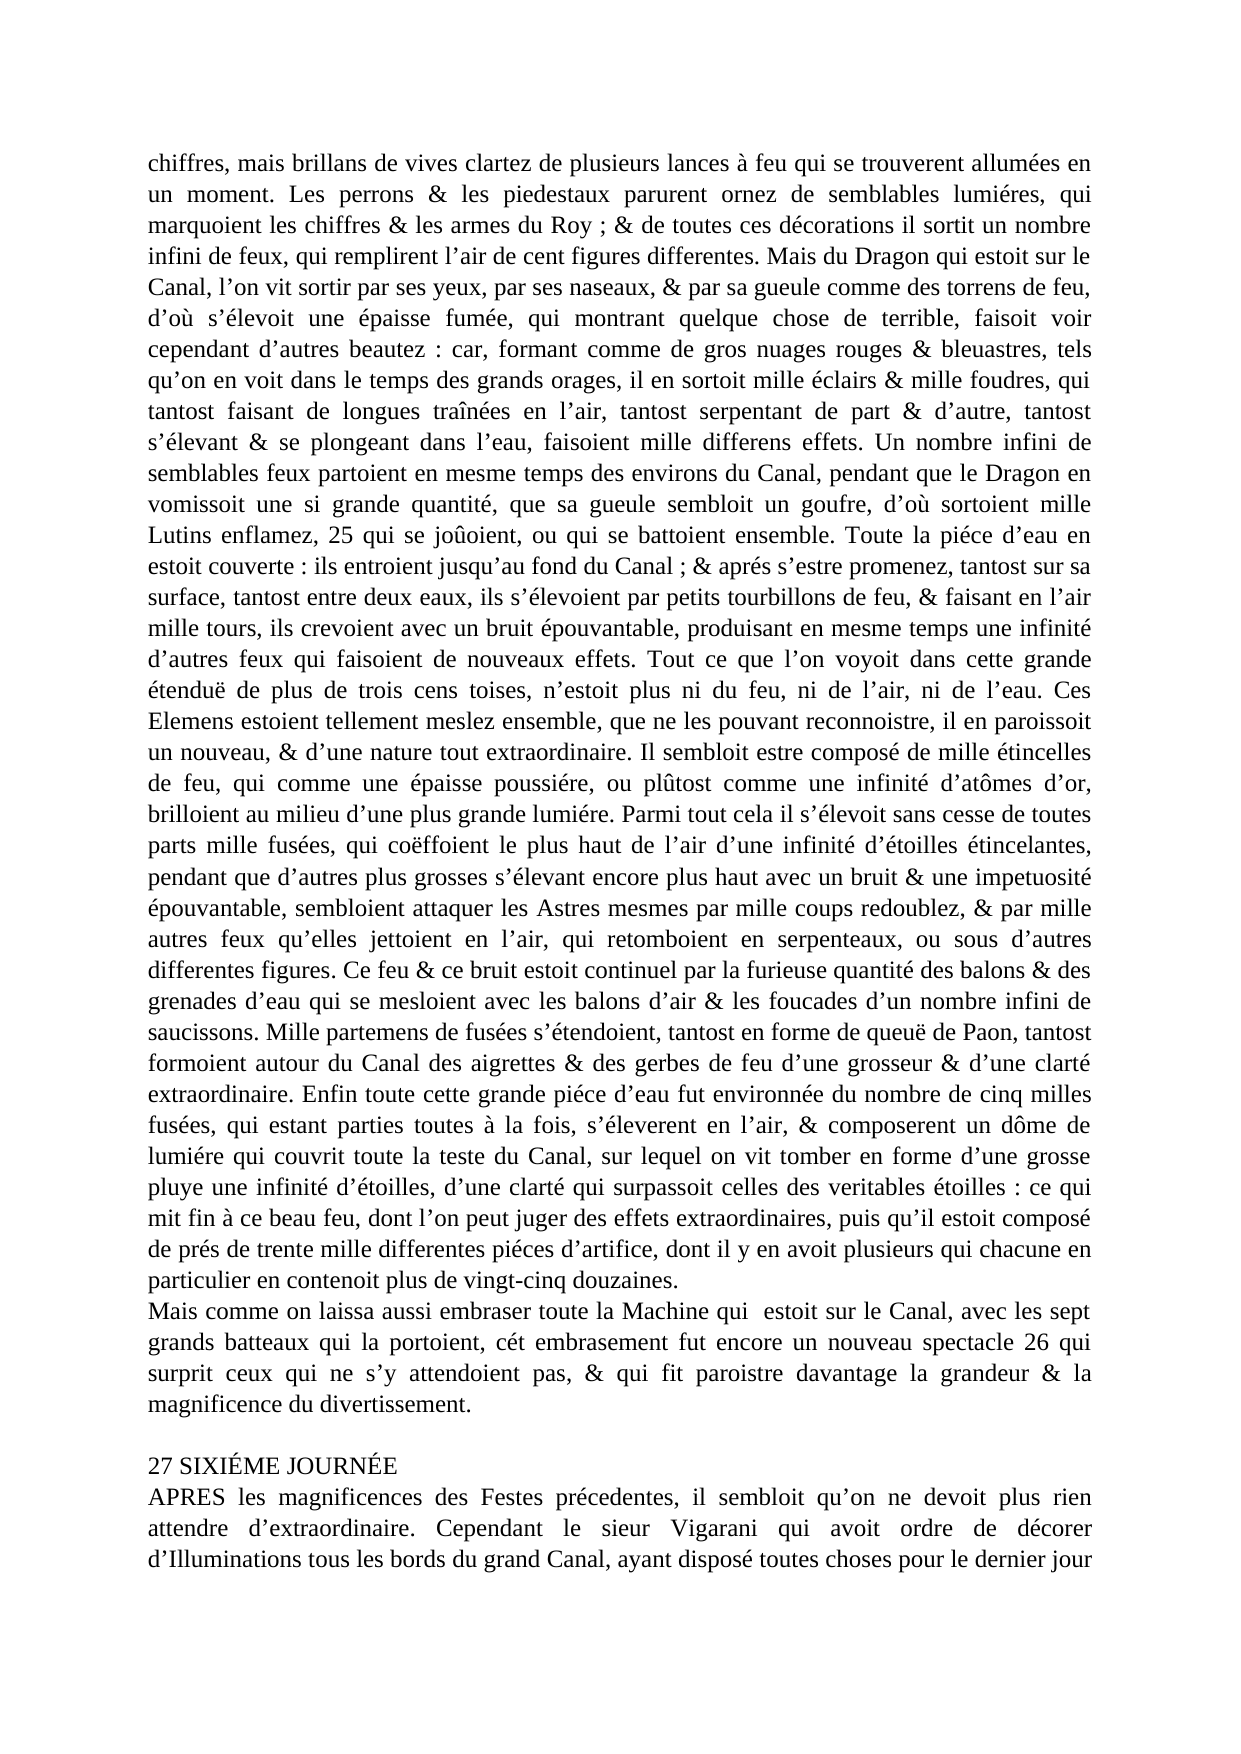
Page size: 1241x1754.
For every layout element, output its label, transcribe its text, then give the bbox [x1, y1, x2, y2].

text Mais comme on laissa aussi embraser toute la Machine qui estoit sur le Canal, avec les sept grands batteaux qui la portoient, cét embrasement fut encore un nouveau spectacle 26 qui surprit ceux qui ne s’y attendoient pas, & qui fit paroistre davantage la grandeur & la magnificence du divertissement. [148, 1296, 1093, 1418]
text 27 SIXIÉME JOURNÉE [148, 1451, 1093, 1480]
text chiffres, mais brillans de vives clartez de plusieurs lances à feu qui se trouverent allumées en un moment. Les perrons & les piedestaux parurent ornez de semblables lumiéres, qui marquoient les chiffres & les armes du Roy ; & de toutes ces décorations il sortit un nombre infini de feux, qui remplirent l’air de cent figures differentes. Mais du Dragon qui estoit sur le Canal, l’on vit sortir par ses yeux, par ses naseaux, & par sa gueule comme des torrens de feu, d’où s’élevoit une épaisse fumée, qui montrant quelque chose de terrible, faisoit voir cependant d’autres beautez : car, formant comme de gros nuages rouges & bleuastres, tels qu’on en voit dans le temps des grands orages, il en sortoit mille éclairs & mille foudres, qui tantost faisant de longues traînées en l’air, tantost serpentant de part & d’autre, tantost s’élevant & se plongeant dans l’eau, faisoient mille differens effets. Un nombre infini de semblables feux partoient en mesme temps des environs du Canal, pendant que le Dragon en vomissoit une si grande quantité, que sa gueule sembloit un goufre, d’où sortoient mille Lutins enflamez, 25 qui se joûoient, ou qui se battoient ensemble. Toute la piéce d’eau en estoit couverte : ils entroient jusqu’au fond du Canal ; & aprés s’estre promenez, tantost sur sa surface, tantost entre deux eaux, ils s’élevoient par petits tourbillons de feu, & faisant en l’air mille tours, ils crevoient avec un bruit épouvantable, produisant en mesme temps une infinité d’autres feux qui faisoient de nouveaux effets. Tout ce que l’on voyoit dans cette grande étenduë de plus de trois cens toises, n’estoit plus ni du feu, ni de l’air, ni de l’eau. Ces Elemens estoient tellement meslez ensemble, que ne les pouvant reconnoistre, il en paroissoit un nouveau, & d’une nature tout extraordinaire. Il sembloit estre composé de mille étincelles de feu, qui comme une épaisse poussiére, ou plûtost comme une infinité d’atômes d’or, brilloient au milieu d’une plus grande lumiére. Parmi tout cela il s’élevoit sans cesse de toutes parts mille fusées, qui coëffoient le plus haut de l’air d’une infinité d’étoilles étincelantes, pendant que d’autres plus grosses s’élevant encore plus haut avec un bruit & une impetuosité épouvantable, sembloient attaquer les Astres mesmes par mille coups redoublez, & par mille autres feux qu’elles jettoient en l’air, qui retomboient en serpenteaux, ou sous d’autres differentes figures. Ce feu & ce bruit estoit continuel par la furieuse quantité des balons & des grenades d’eau qui se mesloient avec les balons d’air & les foucades d’un nombre infini de saucissons. Mille partemens de fusées s’étendoient, tantost en forme de queuë de Paon, tantost formoient autour du Canal des aigrettes & des gerbes de feu d’une grosseur & d’une clarté extraordinaire. Enfin toute cette grande piéce d’eau fut environnée du nombre de cinq milles fusées, qui estant parties toutes à la fois, s’éleverent en l’air, & composerent un dôme de lumiére qui couvrit toute la teste du Canal, sur lequel on vit tomber en forme d’une grosse pluye une infinité d’étoilles, d’une clarté qui surpassoit celles des veritables étoilles : ce qui mit fin à ce beau feu, dont l’on peut juger des effets extraordinaires, puis qu’il estoit composé de prés de trente mille differentes piéces d’artifice, dont il y en avoit plusieurs qui chacune en particulier en contenoit plus de vingt-cinq douzaines. [148, 148, 1093, 1294]
text APRES les magnificences des Festes précedentes, il sembloit qu’on ne devoit plus rien attendre d’extraordinaire. Cependant le sieur Vigarani qui avoit ordre de décorer d’Illuminations tous les bords du grand Canal, ayant disposé toutes choses pour le dernier jour [148, 1482, 1093, 1573]
